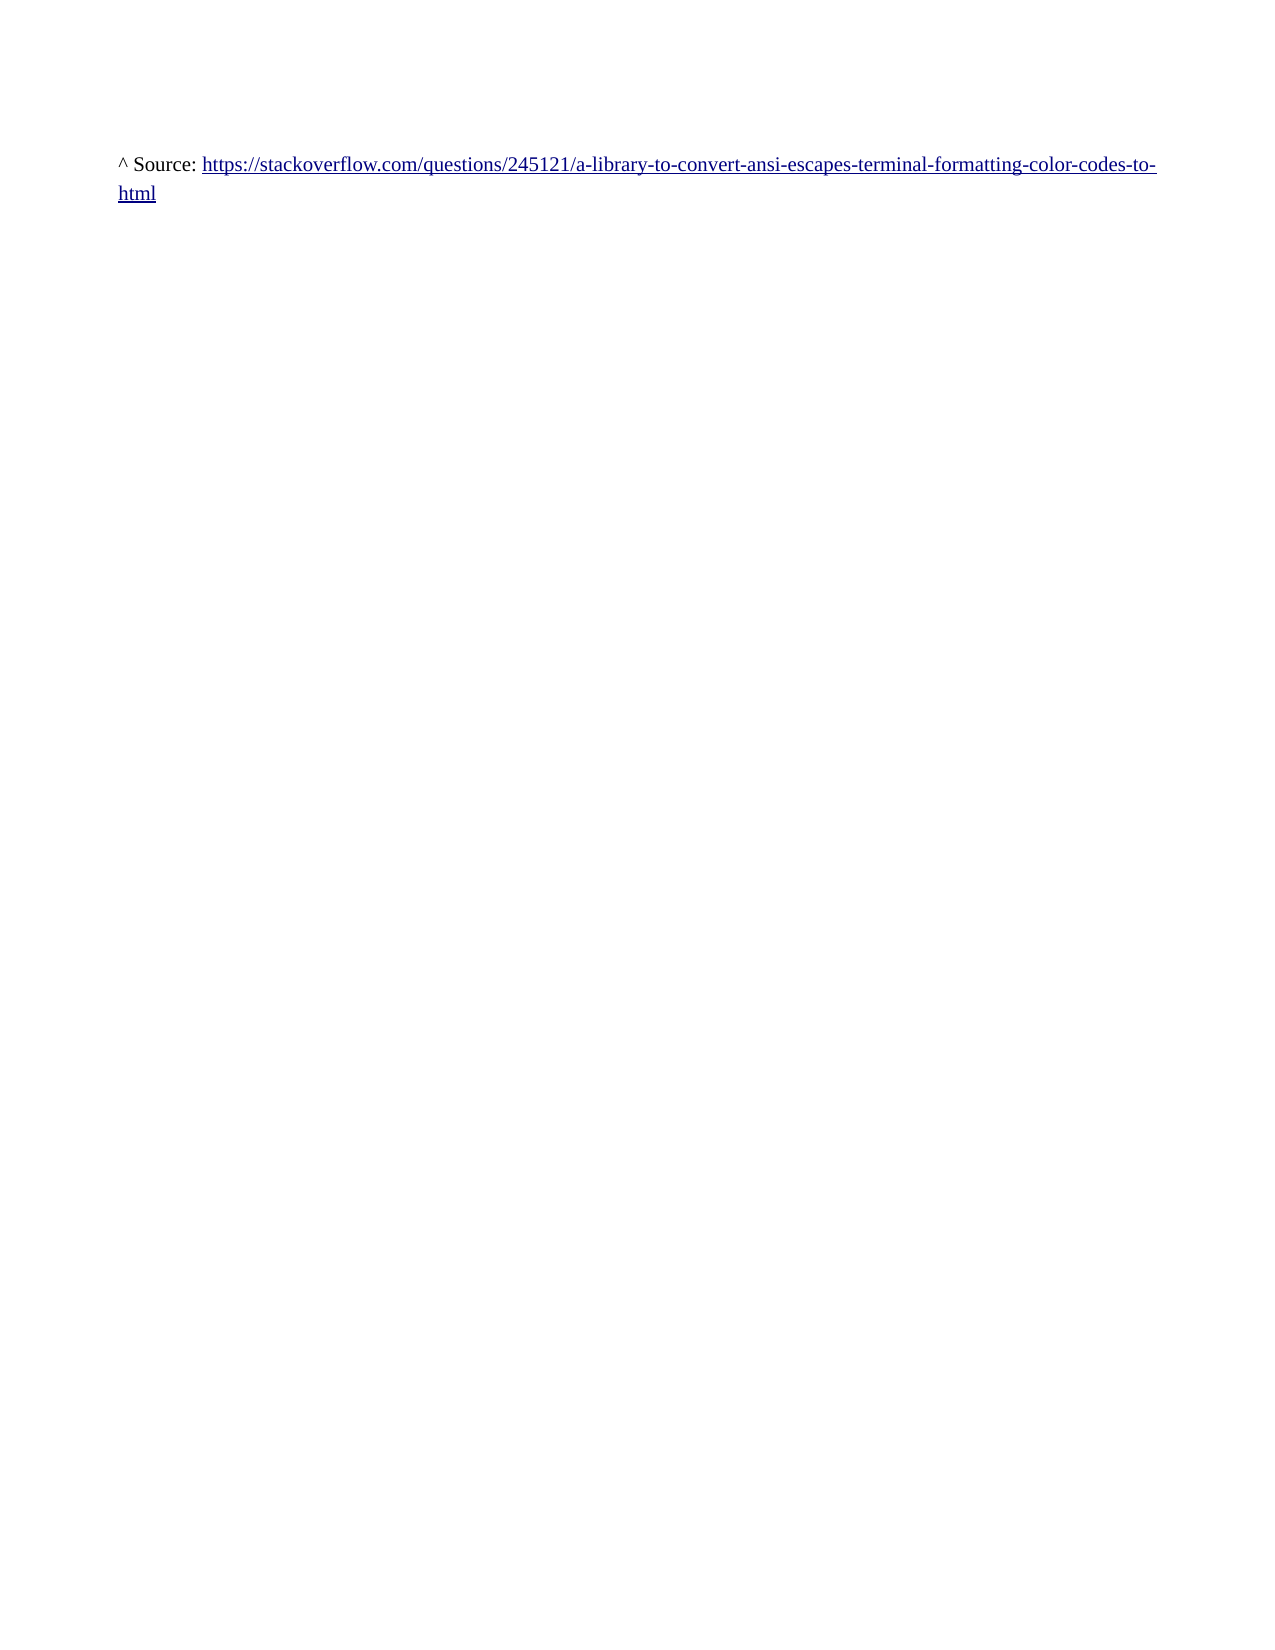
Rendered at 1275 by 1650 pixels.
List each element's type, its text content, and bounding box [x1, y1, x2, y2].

text ^ Source: https://stackoverflow.com/questions/245121/a-library-to-convert-ansi-escapes-terminal-formatting-color-codes-to-html [118, 118, 1157, 204]
